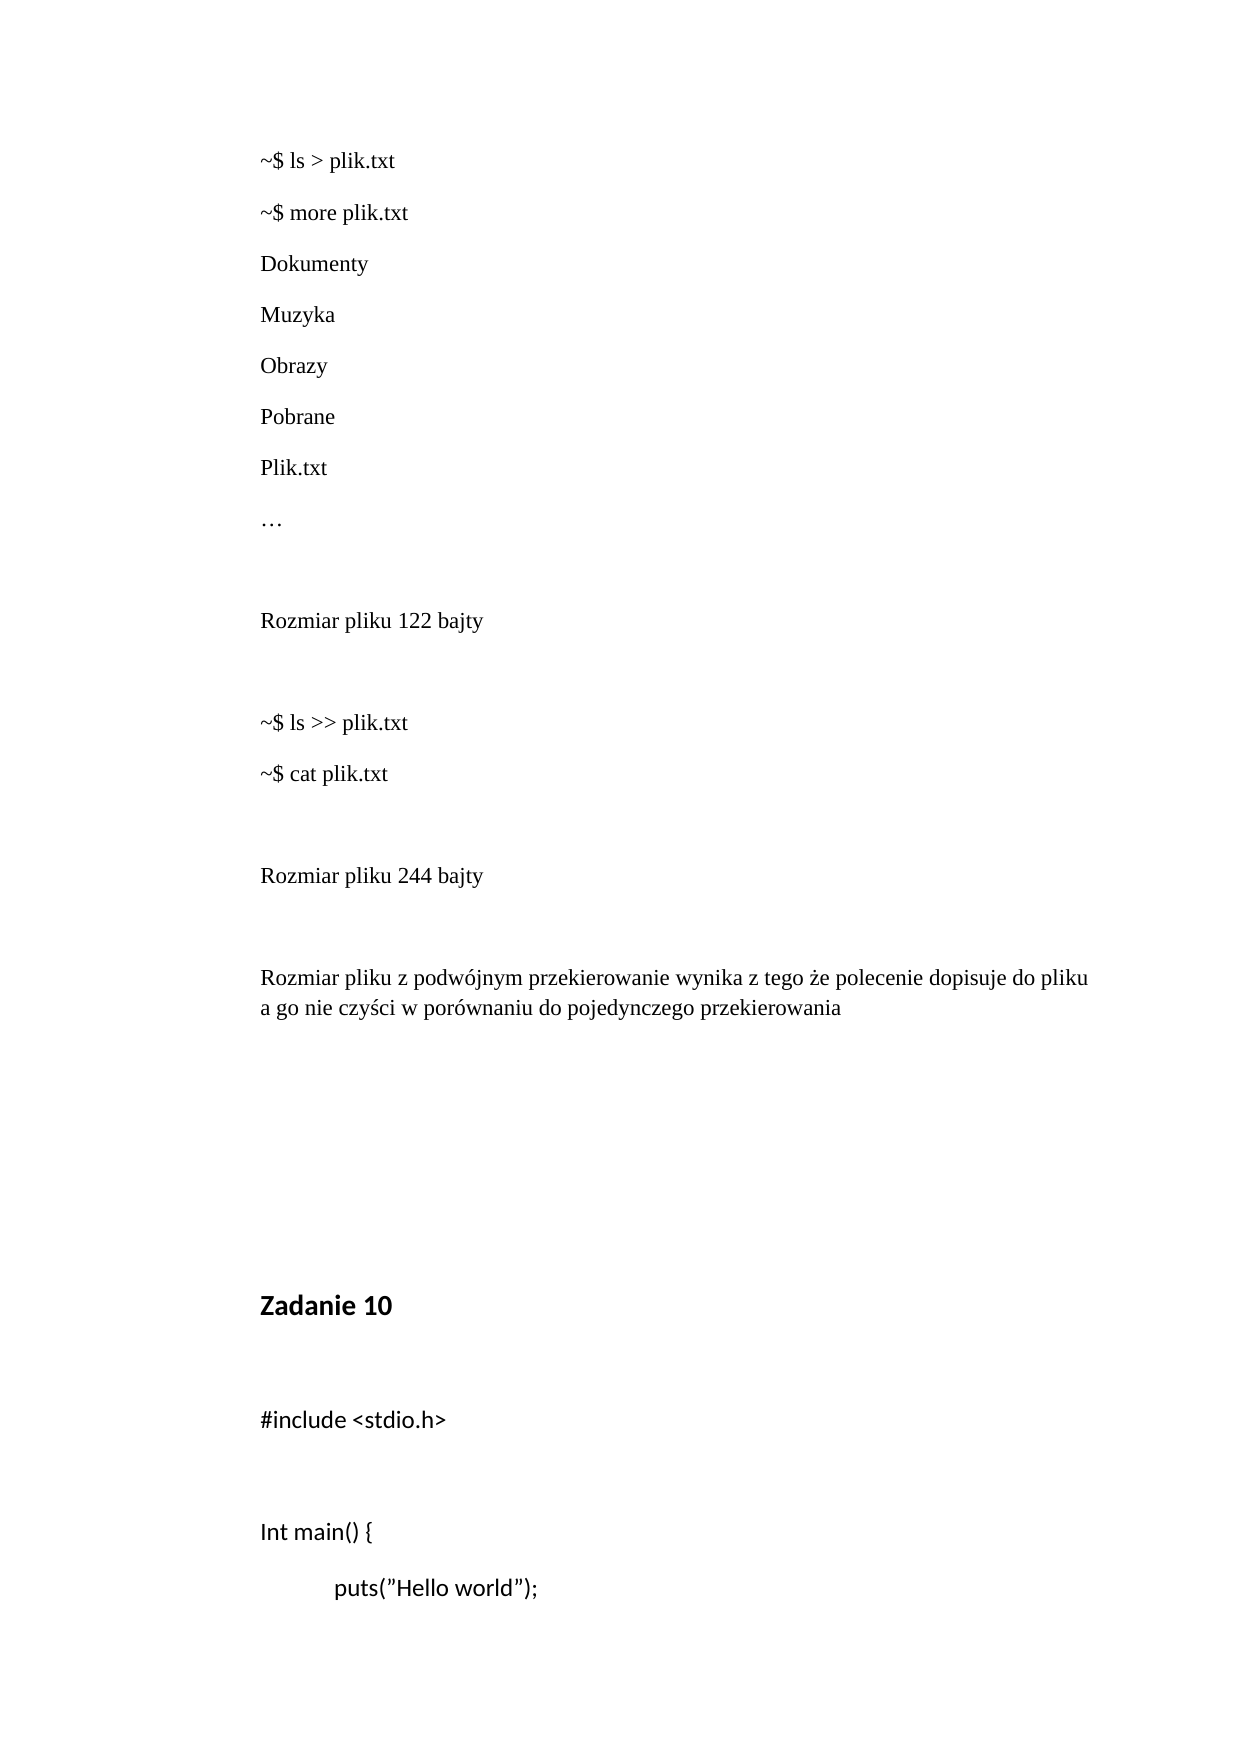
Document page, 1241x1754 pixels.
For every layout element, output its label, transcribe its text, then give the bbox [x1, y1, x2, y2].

list ~$ more plik.txt [260, 199, 1093, 225]
list Rozmiar pliku 122 bajty [260, 607, 1093, 633]
list Zadanie 10 [260, 1287, 1093, 1322]
list Dokumenty [260, 250, 1093, 276]
list … [260, 505, 1093, 531]
list ~$ cat plik.txt [260, 760, 1093, 786]
list ~$ ls > plik.txt [260, 148, 1093, 174]
list Pobrane [260, 403, 1093, 429]
list Plik.txt [260, 454, 1093, 480]
list puts(”Hello world”); [260, 1572, 1093, 1602]
list Rozmiar pliku z podwójnym przekierowanie wynika z tego że polecenie dopisuje do pliku a go nie czyści w porównaniu do pojedynczego przekierowania [260, 964, 1093, 1021]
list Muzyka [260, 301, 1093, 327]
list ~$ ls >> plik.txt [260, 709, 1093, 735]
list #include <stdio.h> [260, 1404, 1093, 1435]
list Obrazy [260, 352, 1093, 378]
list Int main() { [260, 1516, 1093, 1546]
list Rozmiar pliku 244 bajty [260, 862, 1093, 888]
